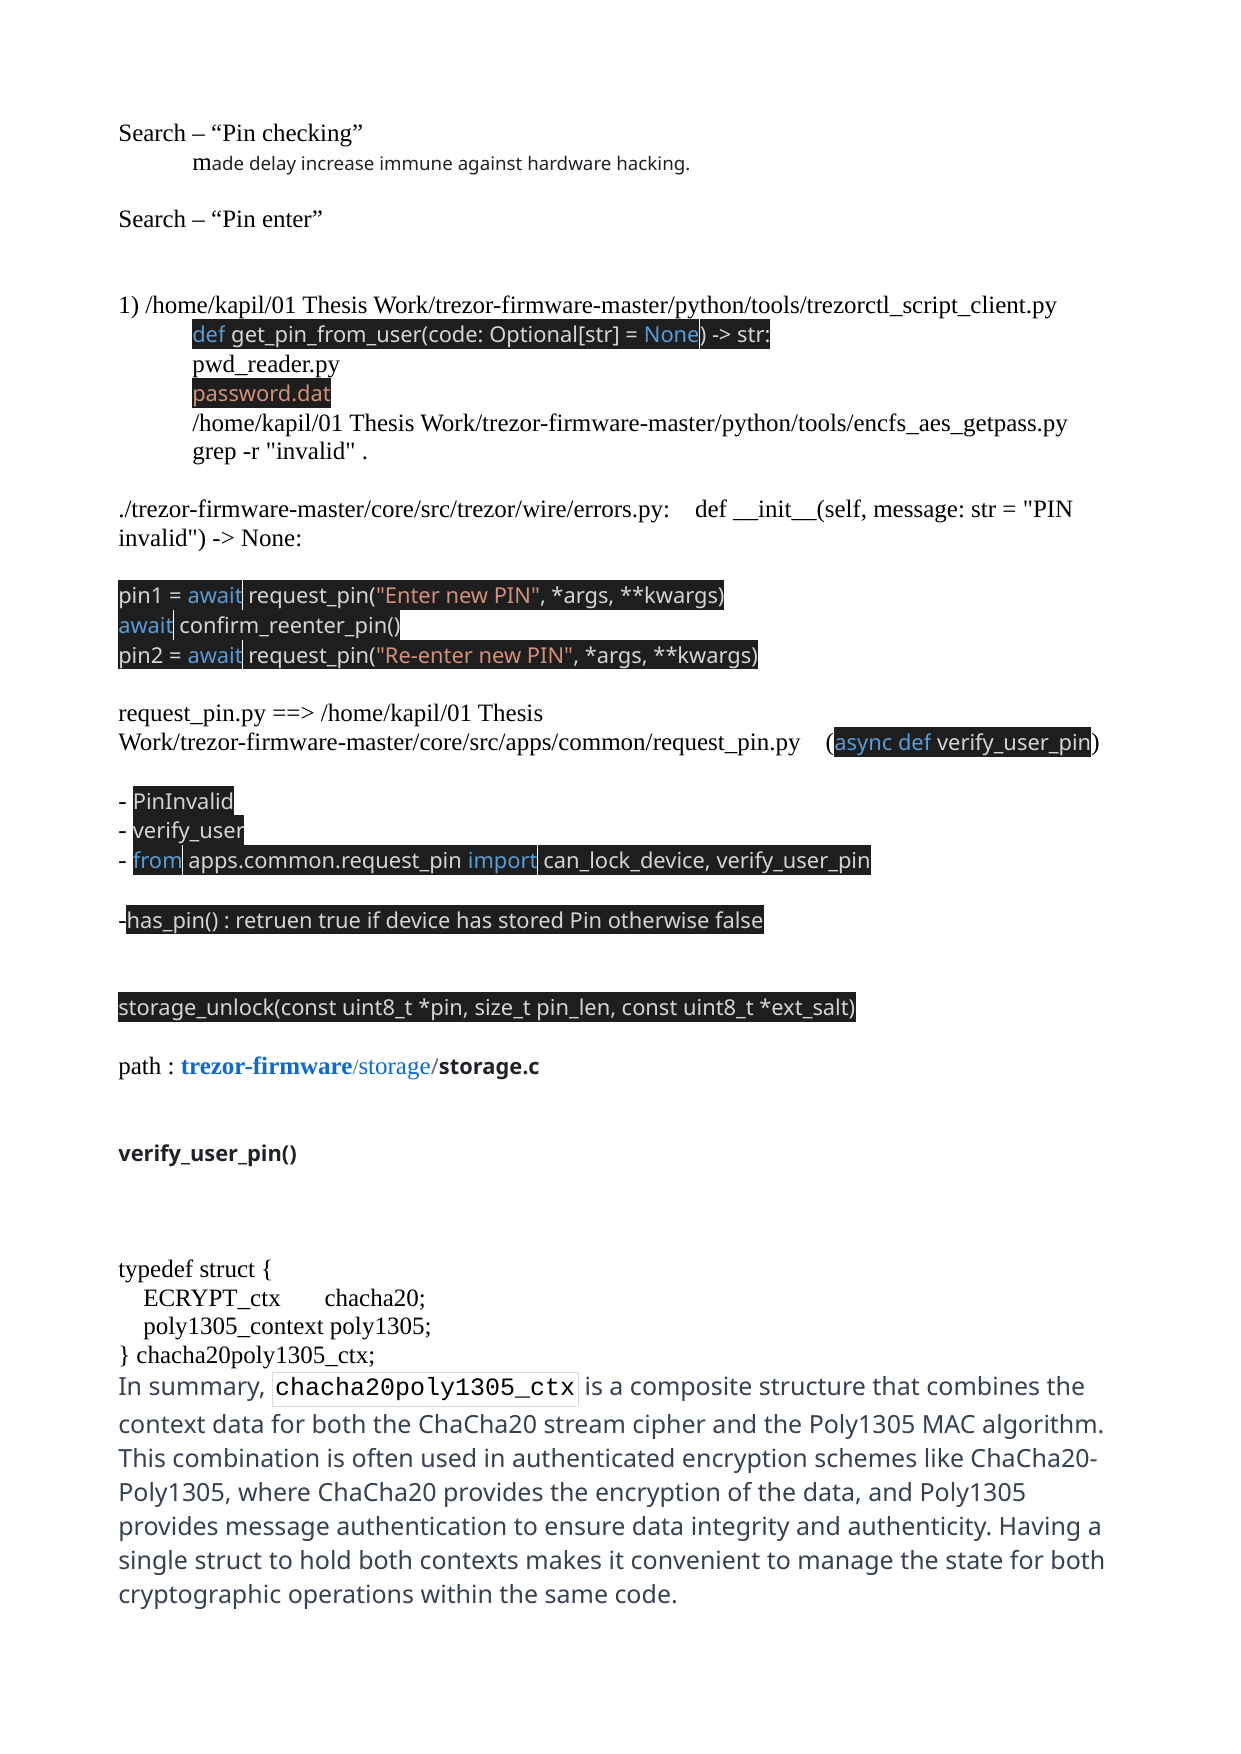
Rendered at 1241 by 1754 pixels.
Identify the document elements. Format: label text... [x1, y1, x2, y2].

text def get_pin_from_user(code: Optional[str] = None) -> str: [118, 319, 1122, 349]
text - from apps.common.request_pin import can_lock_device, verify_user_pin [118, 845, 1122, 875]
text storage_unlock(const uint8_t *pin, size_t pin_len, const uint8_t *ext_salt) [118, 992, 1122, 1022]
text pin1 = await request_pin("Enter new PIN", *args, **kwargs) [118, 580, 1122, 610]
text Search – “Pin checking” [118, 118, 1122, 147]
text pin2 = await request_pin("Re-enter new PIN", *args, **kwargs) [118, 640, 1122, 669]
text request_pin.py ==> /home/kapil/01 Thesis Work/trezor-firmware-master/core/src/apps/common/request_pin.py (async def verify_user_pin) [118, 698, 1122, 757]
text 1) /home/kapil/01 Thesis Work/trezor-firmware-master/python/tools/trezorctl_script_client.py [118, 291, 1122, 319]
text } chacha20poly1305_ctx; [118, 1340, 1122, 1369]
text typedef struct { [118, 1254, 1122, 1283]
text In summary, chacha20poly1305_ctx is a composite structure that combines the context data for both the ChaCha20 stream cipher and the Poly1305 MAC algorithm. This combination is often used in authenticated encryption schemes like ChaCha20-Poly1305, where ChaCha20 provides the encryption of the data, and Poly1305 provides message authentication to ensure data integrity and authenticity. Having a single struct to hold both contexts makes it convenient to manage the state for both cryptographic operations within the same code. [118, 1369, 1122, 1611]
text pwd_reader.py [118, 349, 1122, 378]
text - verify_user [118, 815, 1122, 845]
text /home/kapil/01 Thesis Work/trezor-firmware-master/python/tools/encfs_aes_getpass.py [118, 408, 1122, 436]
text ECRYPT_ctx chacha20; [118, 1283, 1122, 1311]
text path : trezor-firmware/storage/storage.c [118, 1051, 1122, 1080]
text grep -r "invalid" . [118, 436, 1122, 465]
text password.dat [118, 378, 1122, 408]
text await confirm_reenter_pin() [118, 610, 1122, 640]
text verify_user_pin() [118, 1138, 1122, 1168]
text Search – “Pin enter” [118, 204, 1122, 233]
text -has_pin() : retruen true if device has stored Pin otherwise false [118, 905, 1122, 934]
text ./trezor-firmware-master/core/src/trezor/wire/errors.py: def __init__(self, message: str = "PIN invalid") -> None: [118, 494, 1122, 551]
text poly1305_context poly1305; [118, 1311, 1122, 1340]
text - PinInvalid [118, 786, 1122, 815]
text made delay increase immune against hardware hacking. [118, 147, 1122, 176]
